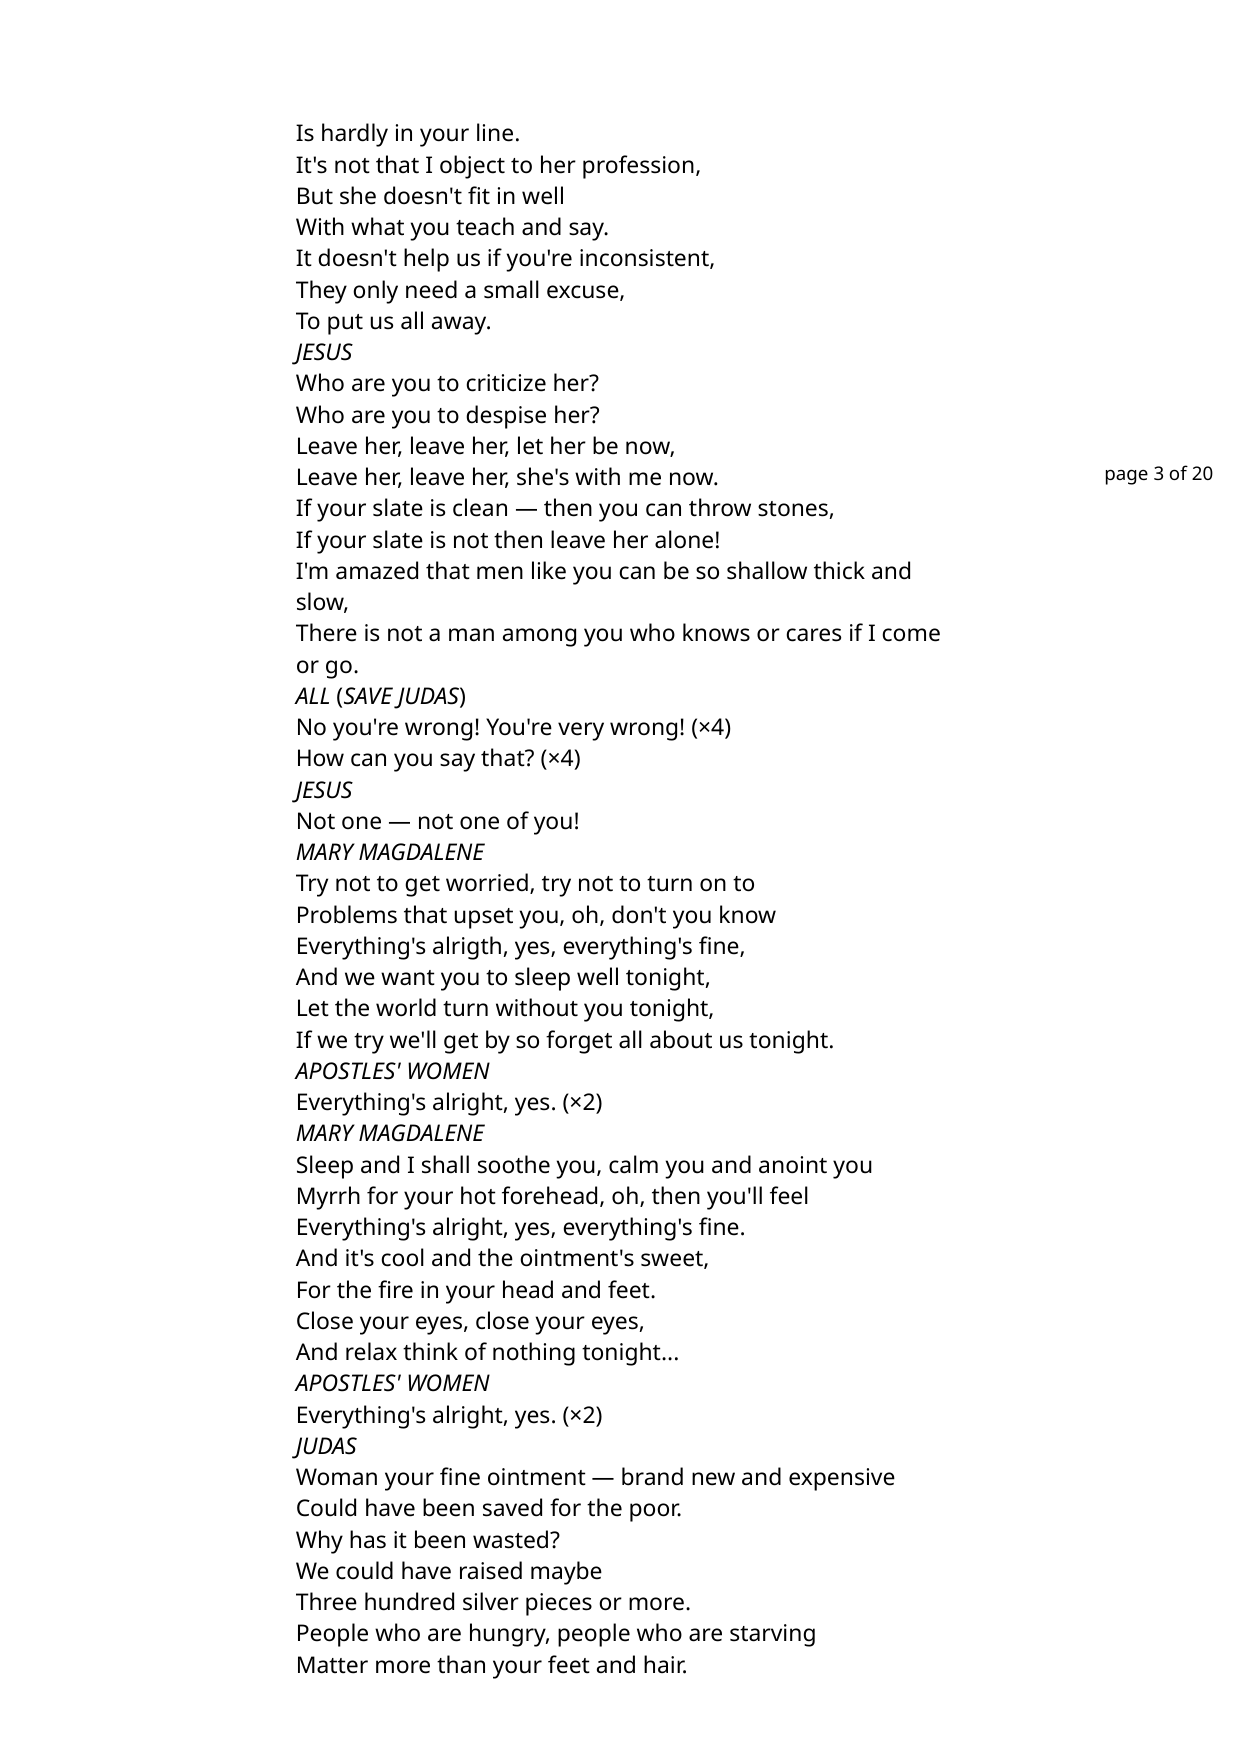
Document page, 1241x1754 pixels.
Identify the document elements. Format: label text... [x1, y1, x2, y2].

text APOSTLES' WOMEN Everything's alright, yes. (×2) [296, 1367, 961, 1430]
text I'm amazed that men like you can be so shallow thick and slow, There is not a man among you who knows or cares if I come or go. [296, 555, 961, 680]
text How can you say that? (×4) [296, 742, 961, 773]
text ALL (SAVE JUDAS) No you're wrong! You're very wrong! (×4) [296, 680, 961, 742]
text MARY MAGDALENE Sleep and I shall soothe you, calm you and anoint you Myrrh for your hot forehead, oh, then you'll feel Everything's alright, yes, everything's fine. And it's cool and the ointment's sweet, For the fire in your head and feet. Close your eyes, close your eyes, And relax think of nothing tonight... [296, 1117, 961, 1367]
text MARY MAGDALENE Try not to get worried, try not to turn on to Problems that upset you, oh, don't you know Everything's alrigth, yes, everything's fine, And we want you to sleep well tonight, Let the world turn without you tonight, If we try we'll get by so forget all about us tonight. [296, 836, 961, 1055]
text JUDAS Woman your fine ointment — brand new and expensive Could have been saved for the poor. Why has it been wasted? We could have raised maybe Three hundred silver pieces or more. People who are hungry, people who are starving Matter more than your feet and hair. [296, 1430, 961, 1680]
text JESUS Who are you to criticize her? Who are you to despise her? Leave her, leave her, let her be now, Leave her, leave her, she's with me now. If your slate is clean — then you can throw stones, If your slate is not then leave her alone! [296, 336, 961, 555]
text Is hardly in your line. It's not that I object to her profession, But she doesn't fit in well With what you teach and say. It doesn't help us if you're inconsistent, They only need a small excuse, To put us all away. [296, 117, 961, 336]
text JESUS Not one — not one of you! [296, 773, 961, 836]
text APOSTLES' WOMEN Everything's alright, yes. (×2) [296, 1055, 961, 1117]
